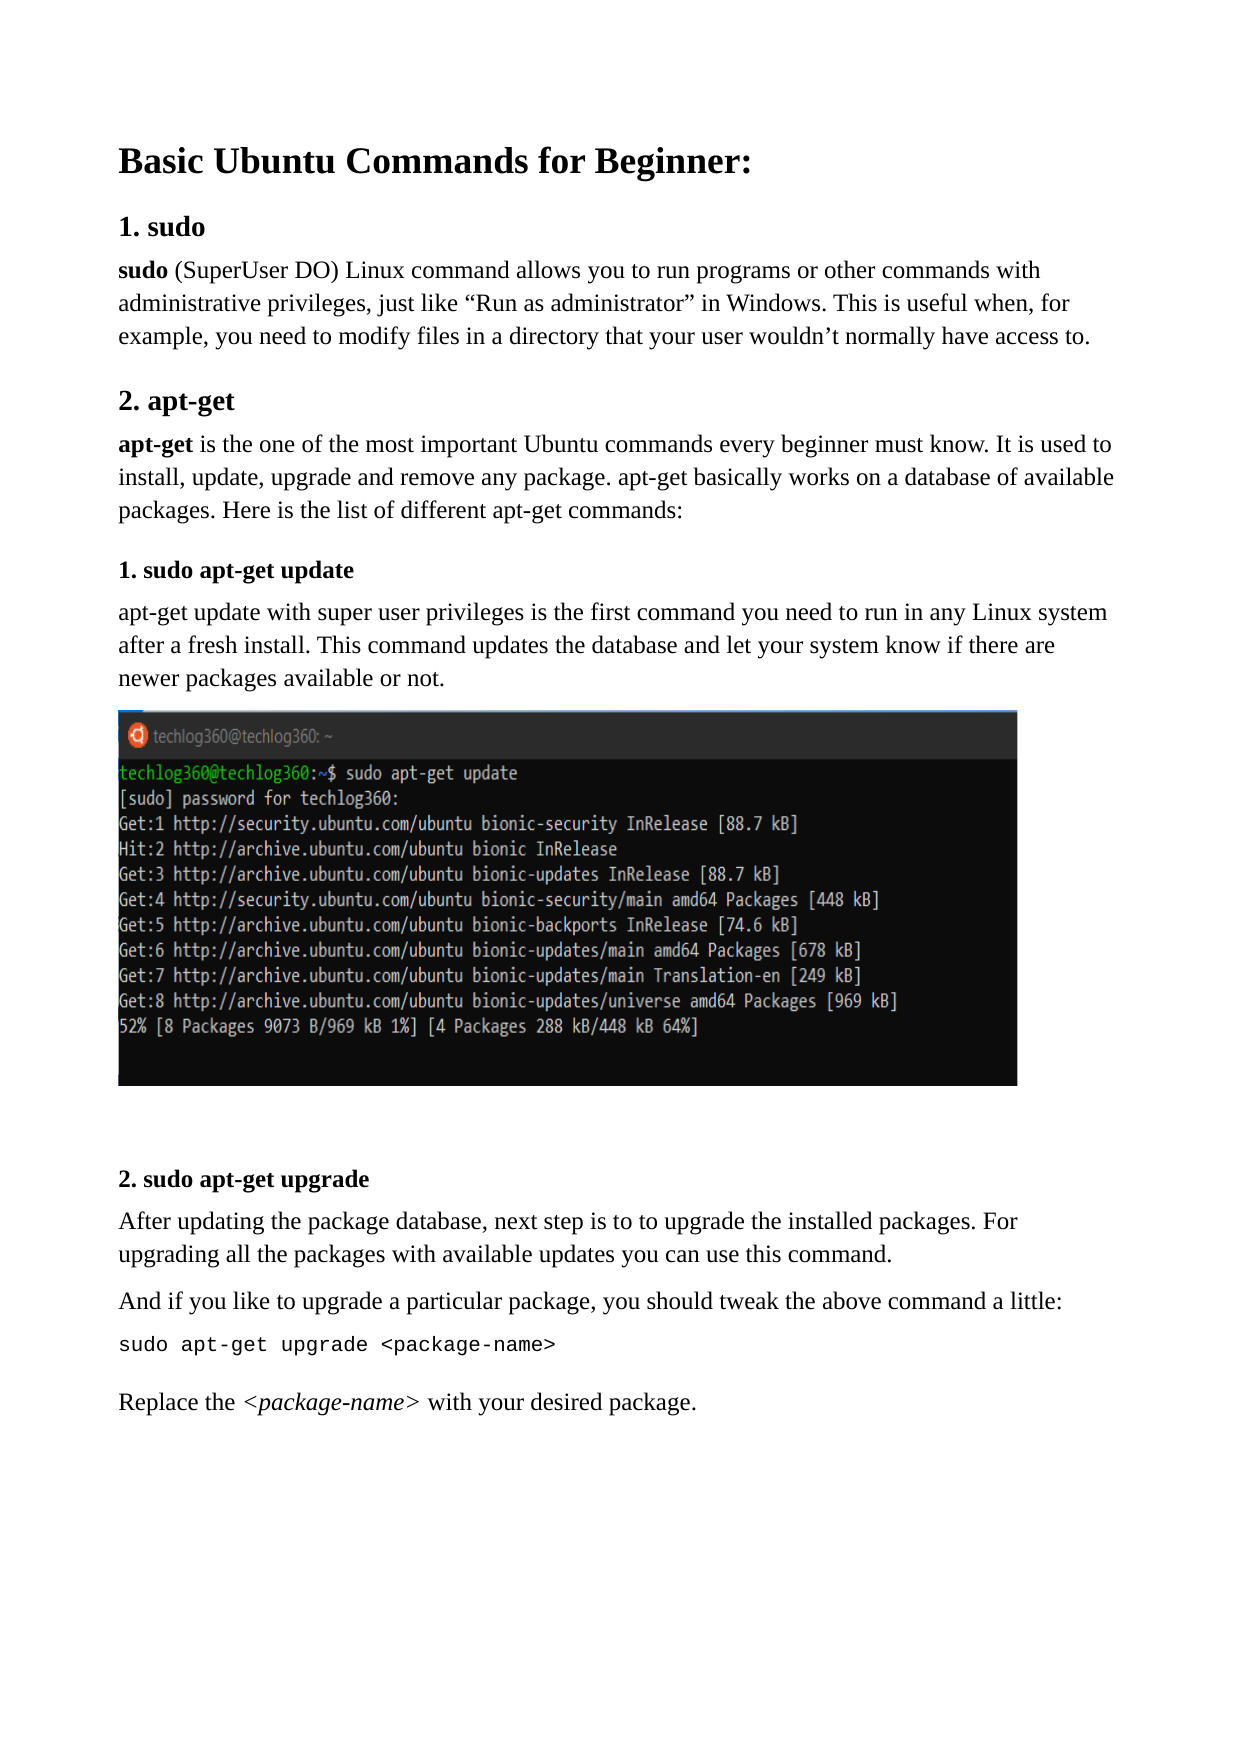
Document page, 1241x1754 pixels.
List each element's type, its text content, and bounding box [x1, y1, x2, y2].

text And if you like to upgrade a particular package, you should tweak the above command a little: [118, 1286, 1122, 1315]
subtitle 2. apt-get [118, 383, 1122, 417]
text sudo (SuperUser DO) Linux command allows you to run programs or other commands with administrative privileges, just like “Run as administrator” in Windows. This is useful when, for example, you need to modify files in a directory that your user wouldn’t normally have access to. [118, 255, 1122, 350]
text After updating the package database, next step is to to upgrade the installed packages. For upgrading all the packages with available updates you can use this command. [118, 1206, 1122, 1267]
text apt-get update with super user privileges is the first command you need to run in any Linux system after a fresh install. This command updates the database and let your system know if there are newer packages available or not. [118, 597, 1122, 692]
subtitle Basic Ubuntu Commands for Beginner: [118, 139, 1122, 182]
subtitle 1. sudo apt-get update [118, 556, 1122, 584]
text apt-get is the one of the most important Ubuntu commands every beginner must know. It is used to install, update, upgrade and remove any package. apt-get basically works on a database of available packages. Here is the list of different apt-get commands: [118, 429, 1122, 524]
text Replace the <package-name> with your desired package. [118, 1387, 1122, 1416]
picture [118, 710, 1018, 1086]
text sudo apt-get upgrade <package-name> [118, 1334, 1122, 1358]
subtitle 2. sudo apt-get upgrade [118, 1164, 1122, 1193]
subtitle 1. sudo [118, 209, 1122, 243]
